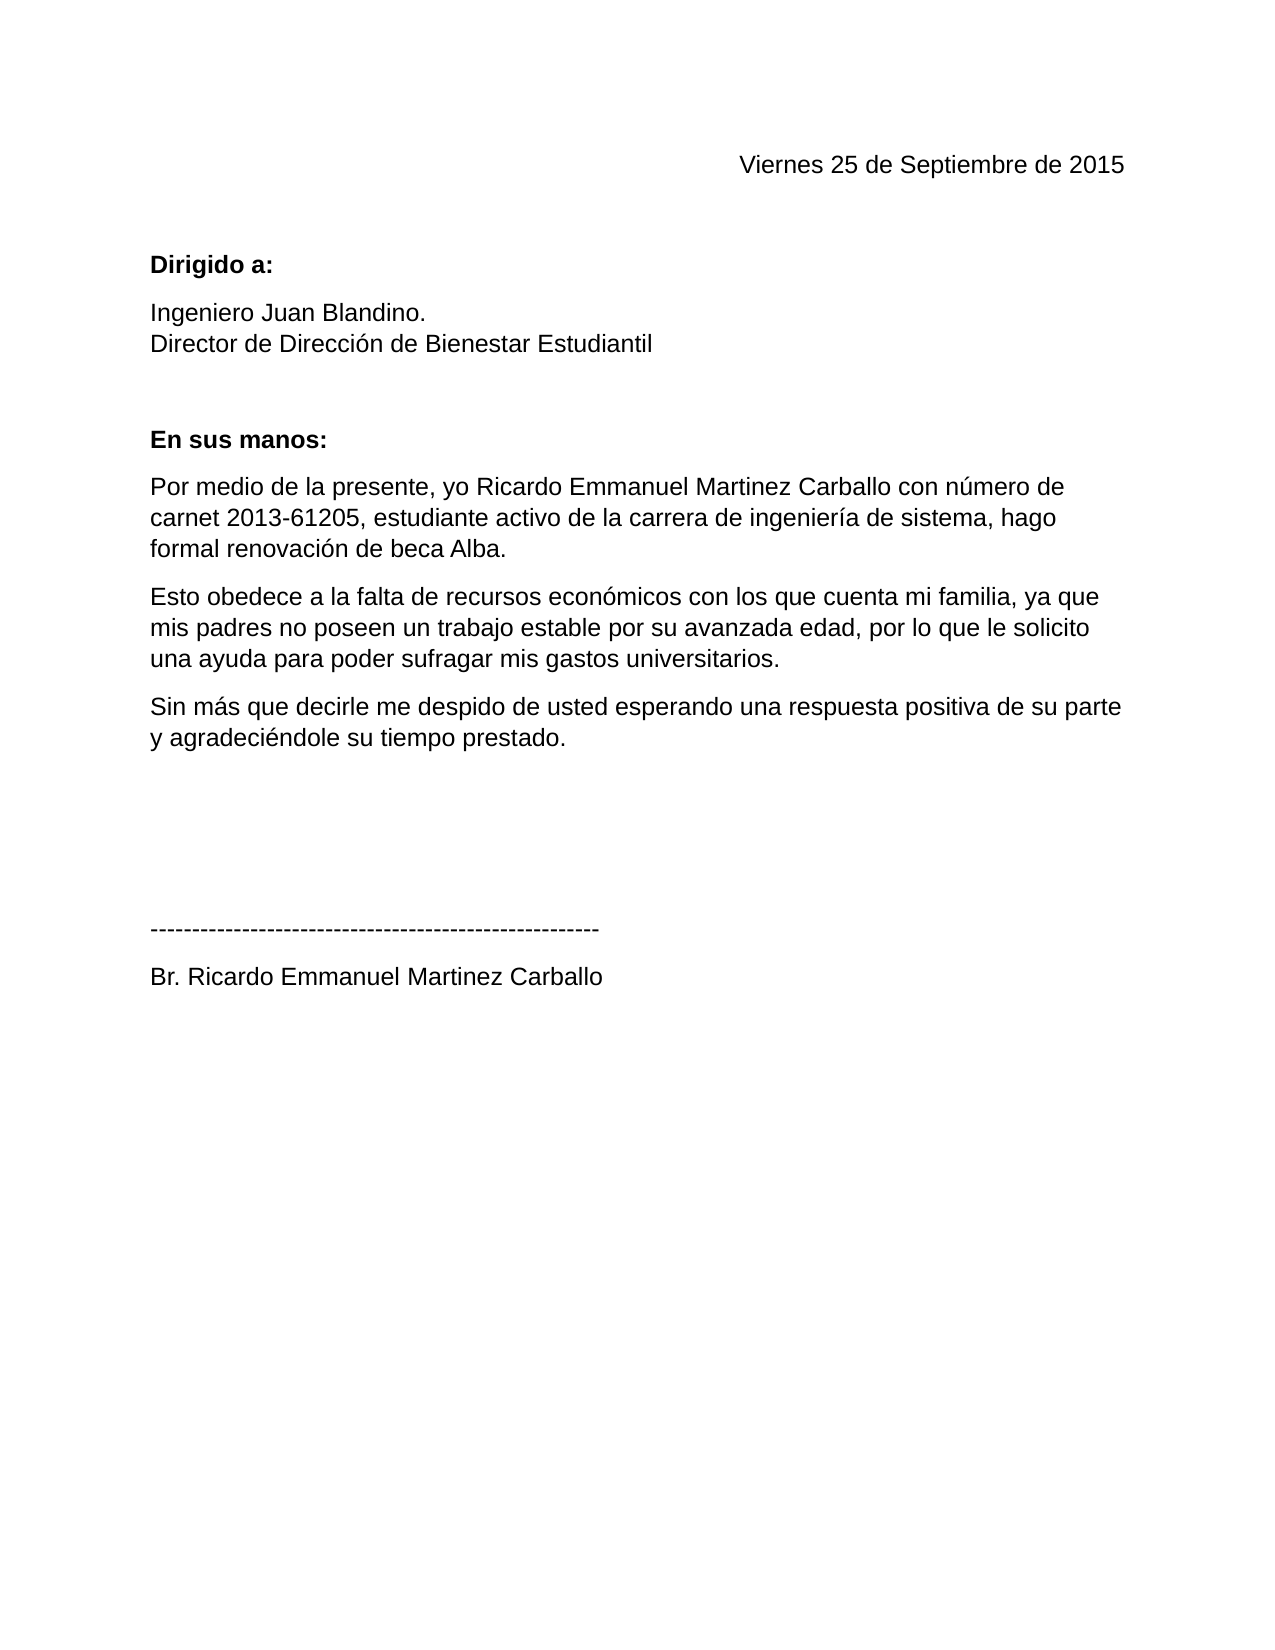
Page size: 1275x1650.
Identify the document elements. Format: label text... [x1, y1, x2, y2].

text Por medio de la presente, yo Ricardo Emmanuel Martinez Carballo con número de carnet 2013-61205, estudiante activo de la carrera de ingeniería de sistema, hago formal renovación de beca Alba. [150, 472, 1125, 563]
text ------------------------------------------------------ [150, 914, 1125, 943]
text Esto obedece a la falta de recursos económicos con los que cuenta mi familia, ya que mis padres no poseen un trabajo estable por su avanzada edad, por lo que le solicito una ayuda para poder sufragar mis gastos universitarios. [150, 582, 1125, 673]
text Ingeniero Juan Blandino. Director de Dirección de Bienestar Estudiantil [150, 298, 1125, 358]
text Dirigido a: [150, 251, 1125, 279]
text Viernes 25 de Septiembre de 2015 [150, 150, 1125, 179]
text En sus manos: [150, 425, 1125, 453]
text Sin más que decirle me despido de usted esperando una respuesta positiva de su parte y agradeciéndole su tiempo prestado. [150, 692, 1125, 752]
text Br. Ricardo Emmanuel Martinez Carballo [150, 962, 1125, 990]
